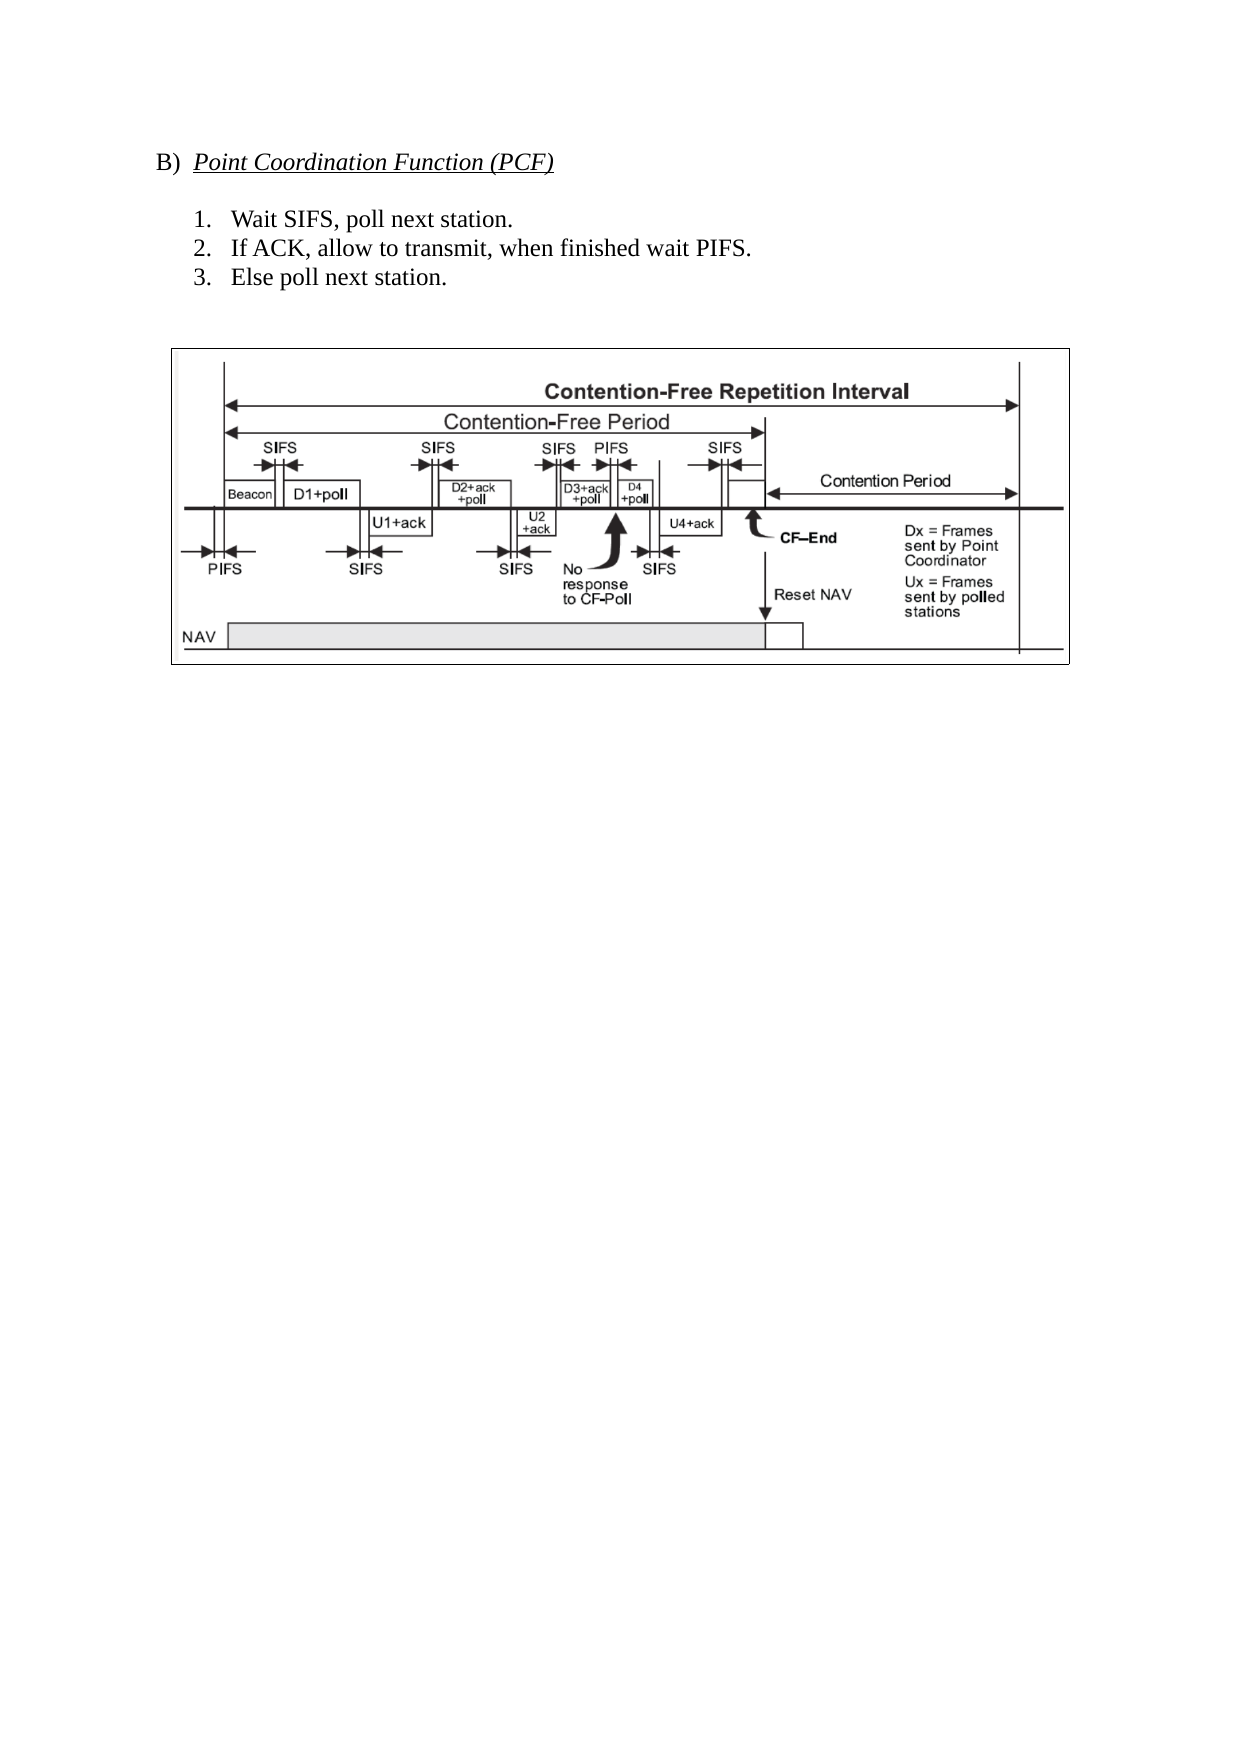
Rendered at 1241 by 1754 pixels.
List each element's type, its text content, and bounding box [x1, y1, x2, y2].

list Wait SIFS, poll next station. [193, 204, 1122, 233]
list Point Coordination Function (PCF) [156, 147, 1122, 176]
list Else poll next station. [193, 262, 1122, 291]
list If ACK, allow to transmit, when finished wait PIFS. [193, 233, 1122, 262]
picture [174, 351, 1066, 661]
